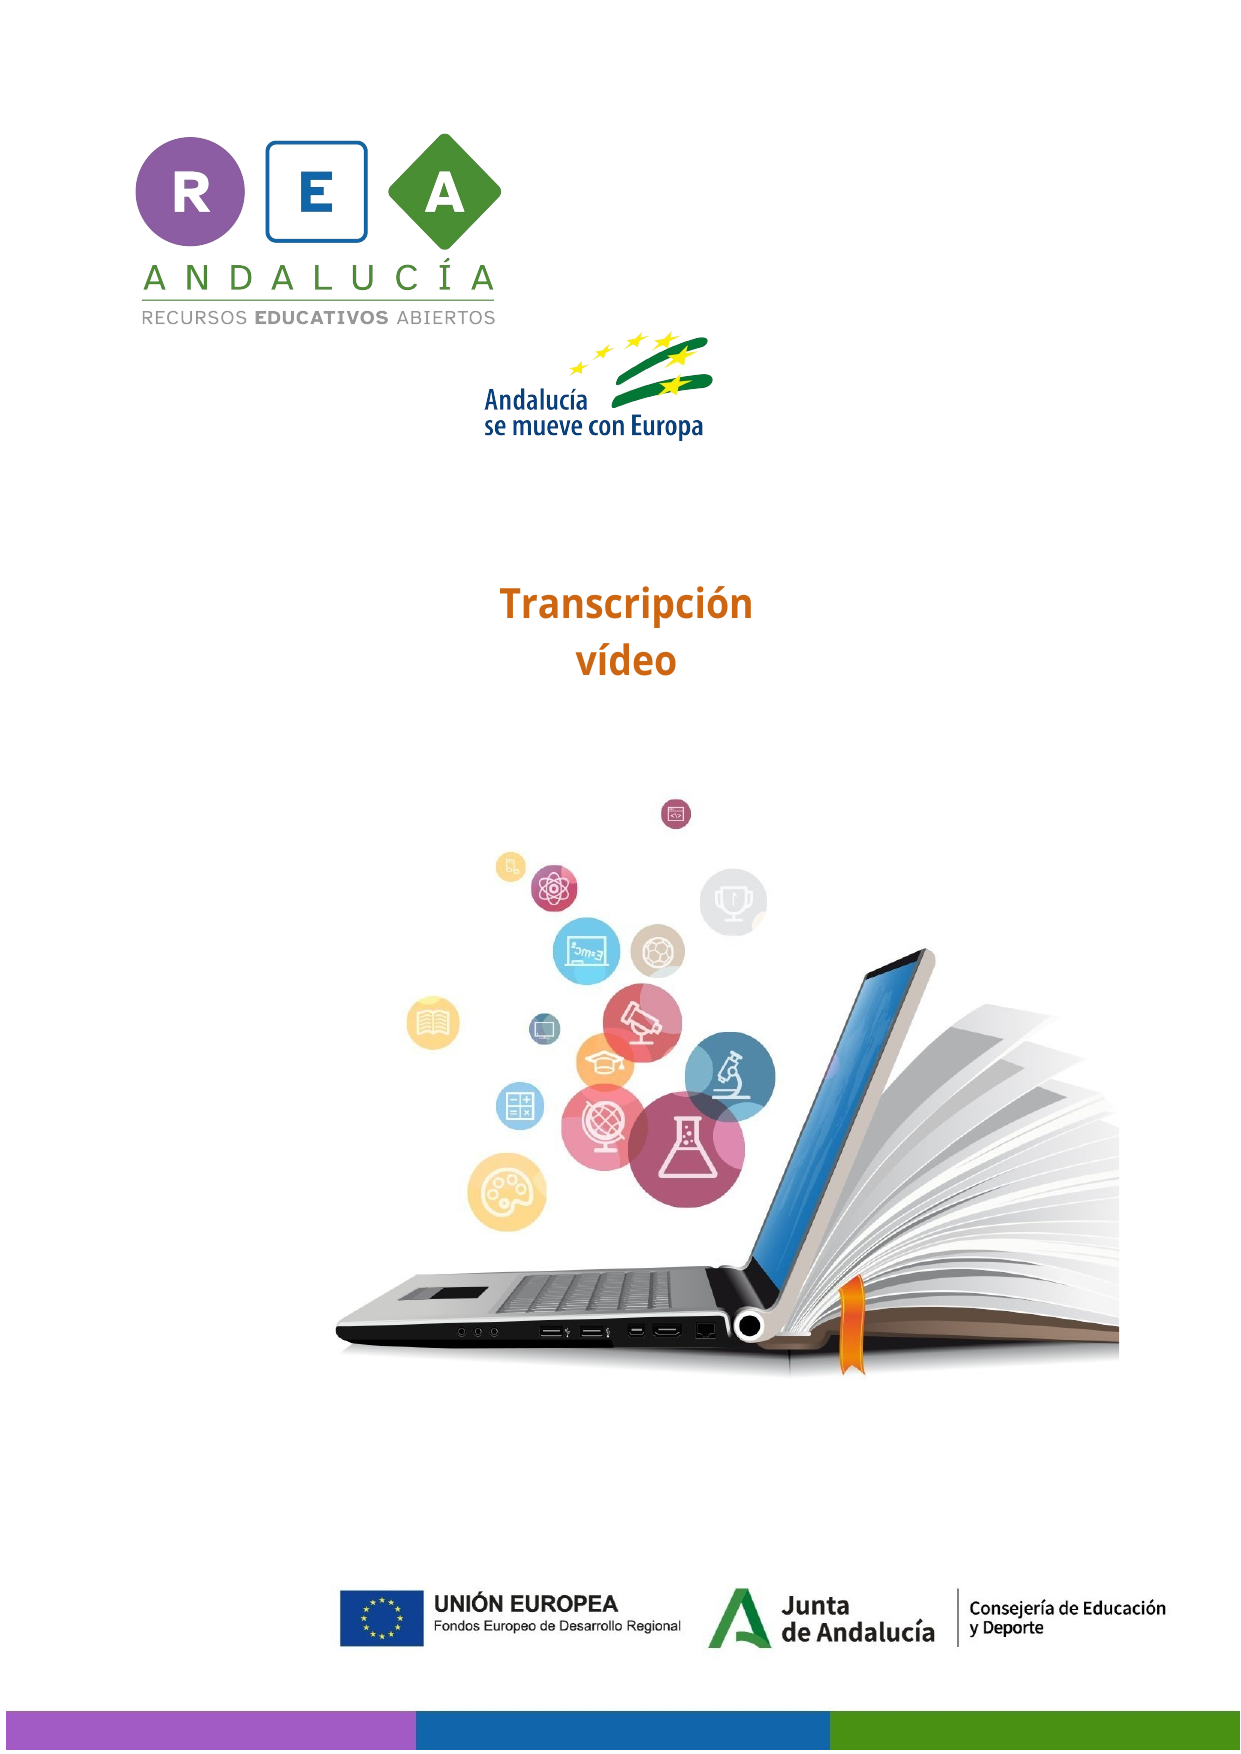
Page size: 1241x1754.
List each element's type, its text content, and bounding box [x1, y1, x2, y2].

title Transcripción vídeo [444, 574, 808, 687]
picture [484, 330, 715, 441]
picture [332, 790, 1120, 1380]
picture [6, 1585, 1240, 1750]
picture [133, 131, 504, 328]
